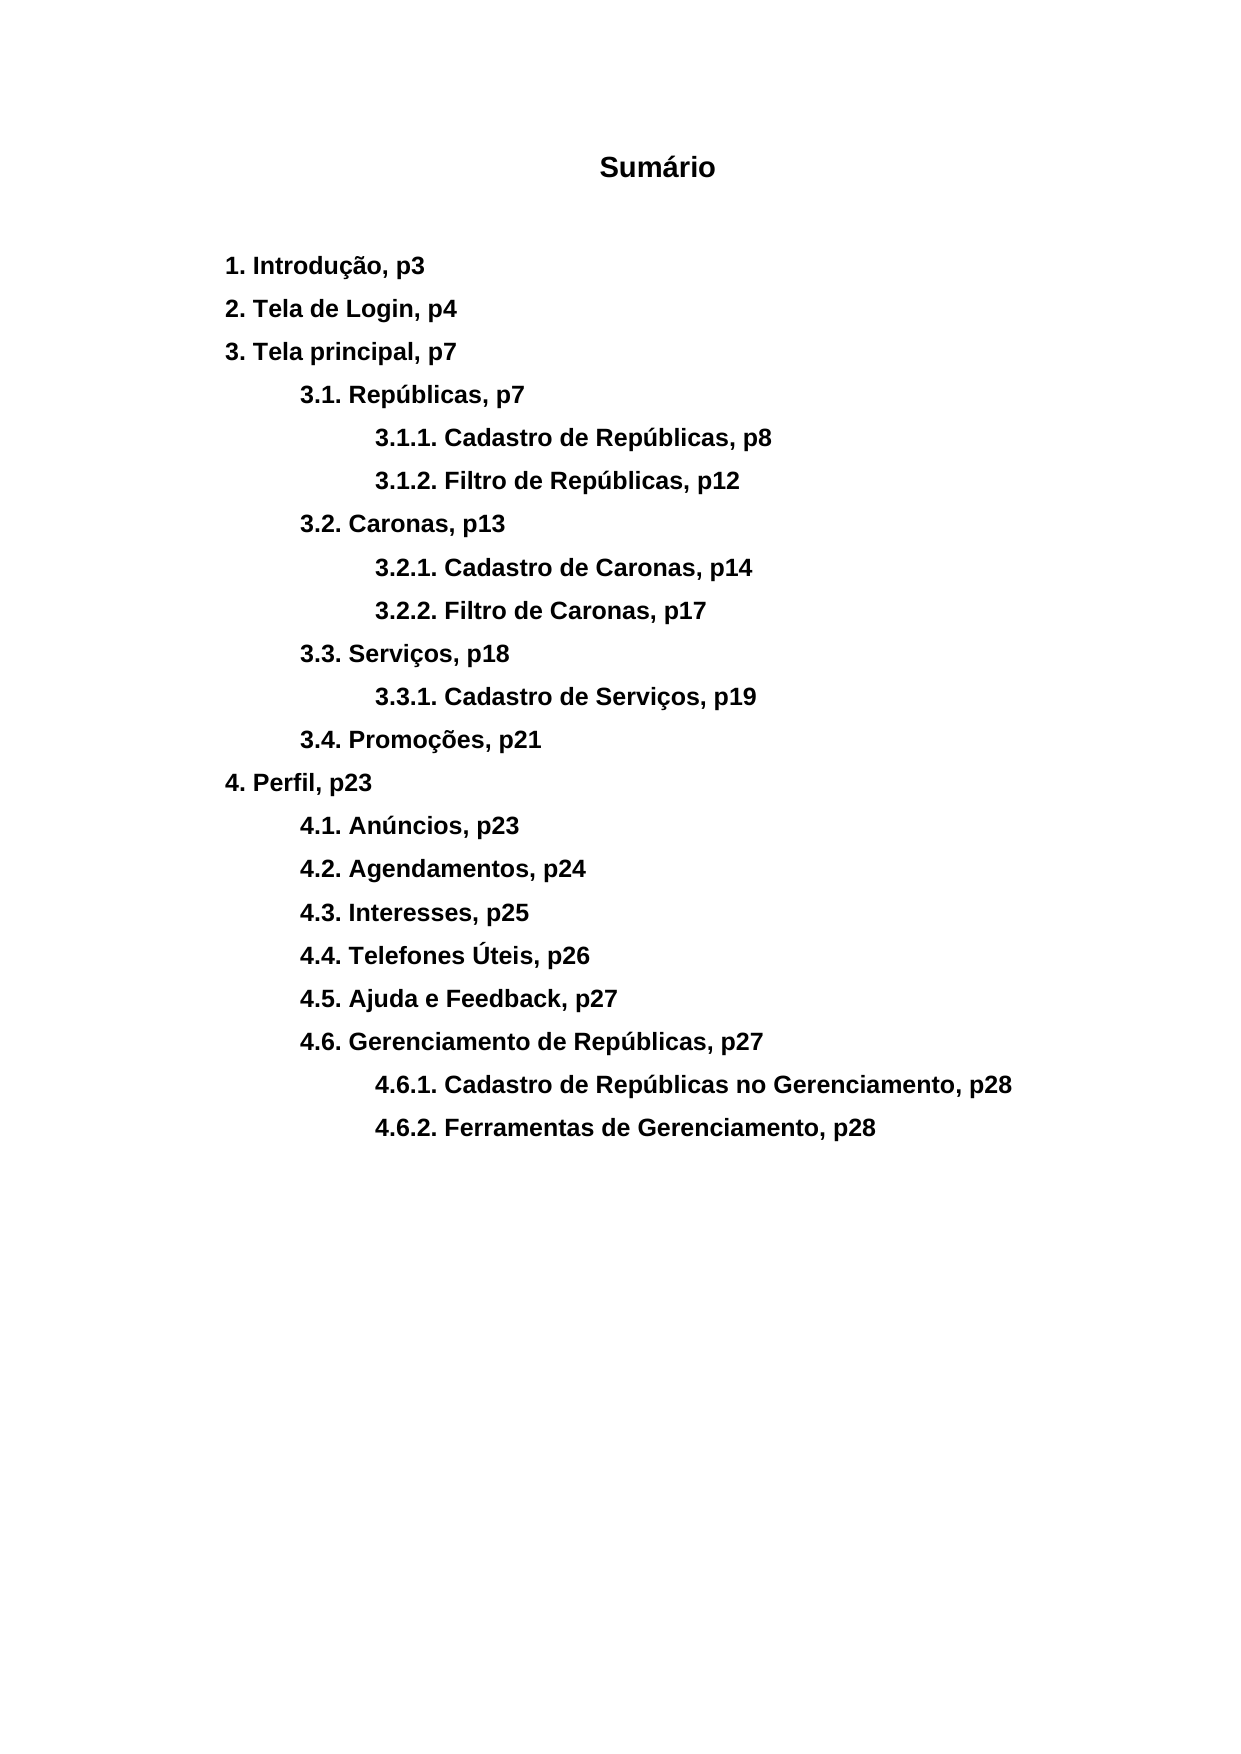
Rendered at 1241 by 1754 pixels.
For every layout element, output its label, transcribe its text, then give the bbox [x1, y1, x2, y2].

list 4.6.2. Ferramentas de Gerenciamento, p28 [225, 1113, 1090, 1142]
list 3.3. Serviços, p18 [225, 639, 1090, 667]
list Sumário [225, 150, 1090, 183]
list 4.6. Gerenciamento de Repúblicas, p27 [225, 1027, 1090, 1056]
list 3.2.2. Filtro de Caronas, p17 [225, 596, 1090, 624]
list 4.3. Interesses, p25 [225, 897, 1090, 926]
list 4.1. Anúncios, p23 [225, 811, 1090, 840]
list 3.4. Promoções, p21 [225, 725, 1090, 754]
list 4.4. Telefones Úteis, p26 [225, 941, 1090, 969]
list 1. Introdução, p3 [225, 251, 1090, 279]
list 3.1. Repúblicas, p7 [225, 380, 1090, 409]
list 3.1.1. Cadastro de Repúblicas, p8 [225, 423, 1090, 452]
list 2. Tela de Login, p4 [225, 294, 1090, 322]
list 3.2. Caronas, p13 [225, 509, 1090, 538]
list 4.2. Agendamentos, p24 [225, 854, 1090, 883]
list 3.3.1. Cadastro de Serviços, p19 [225, 682, 1090, 711]
list 3.1.2. Filtro de Repúblicas, p12 [225, 466, 1090, 495]
list 3.2.1. Cadastro de Caronas, p14 [225, 552, 1090, 581]
list 4.5. Ajuda e Feedback, p27 [225, 984, 1090, 1012]
list 4. Perfil, p23 [225, 768, 1090, 797]
list 4.6.1. Cadastro de Repúblicas no Gerenciamento, p28 [225, 1070, 1090, 1099]
list 3. Tela principal, p7 [225, 337, 1090, 366]
